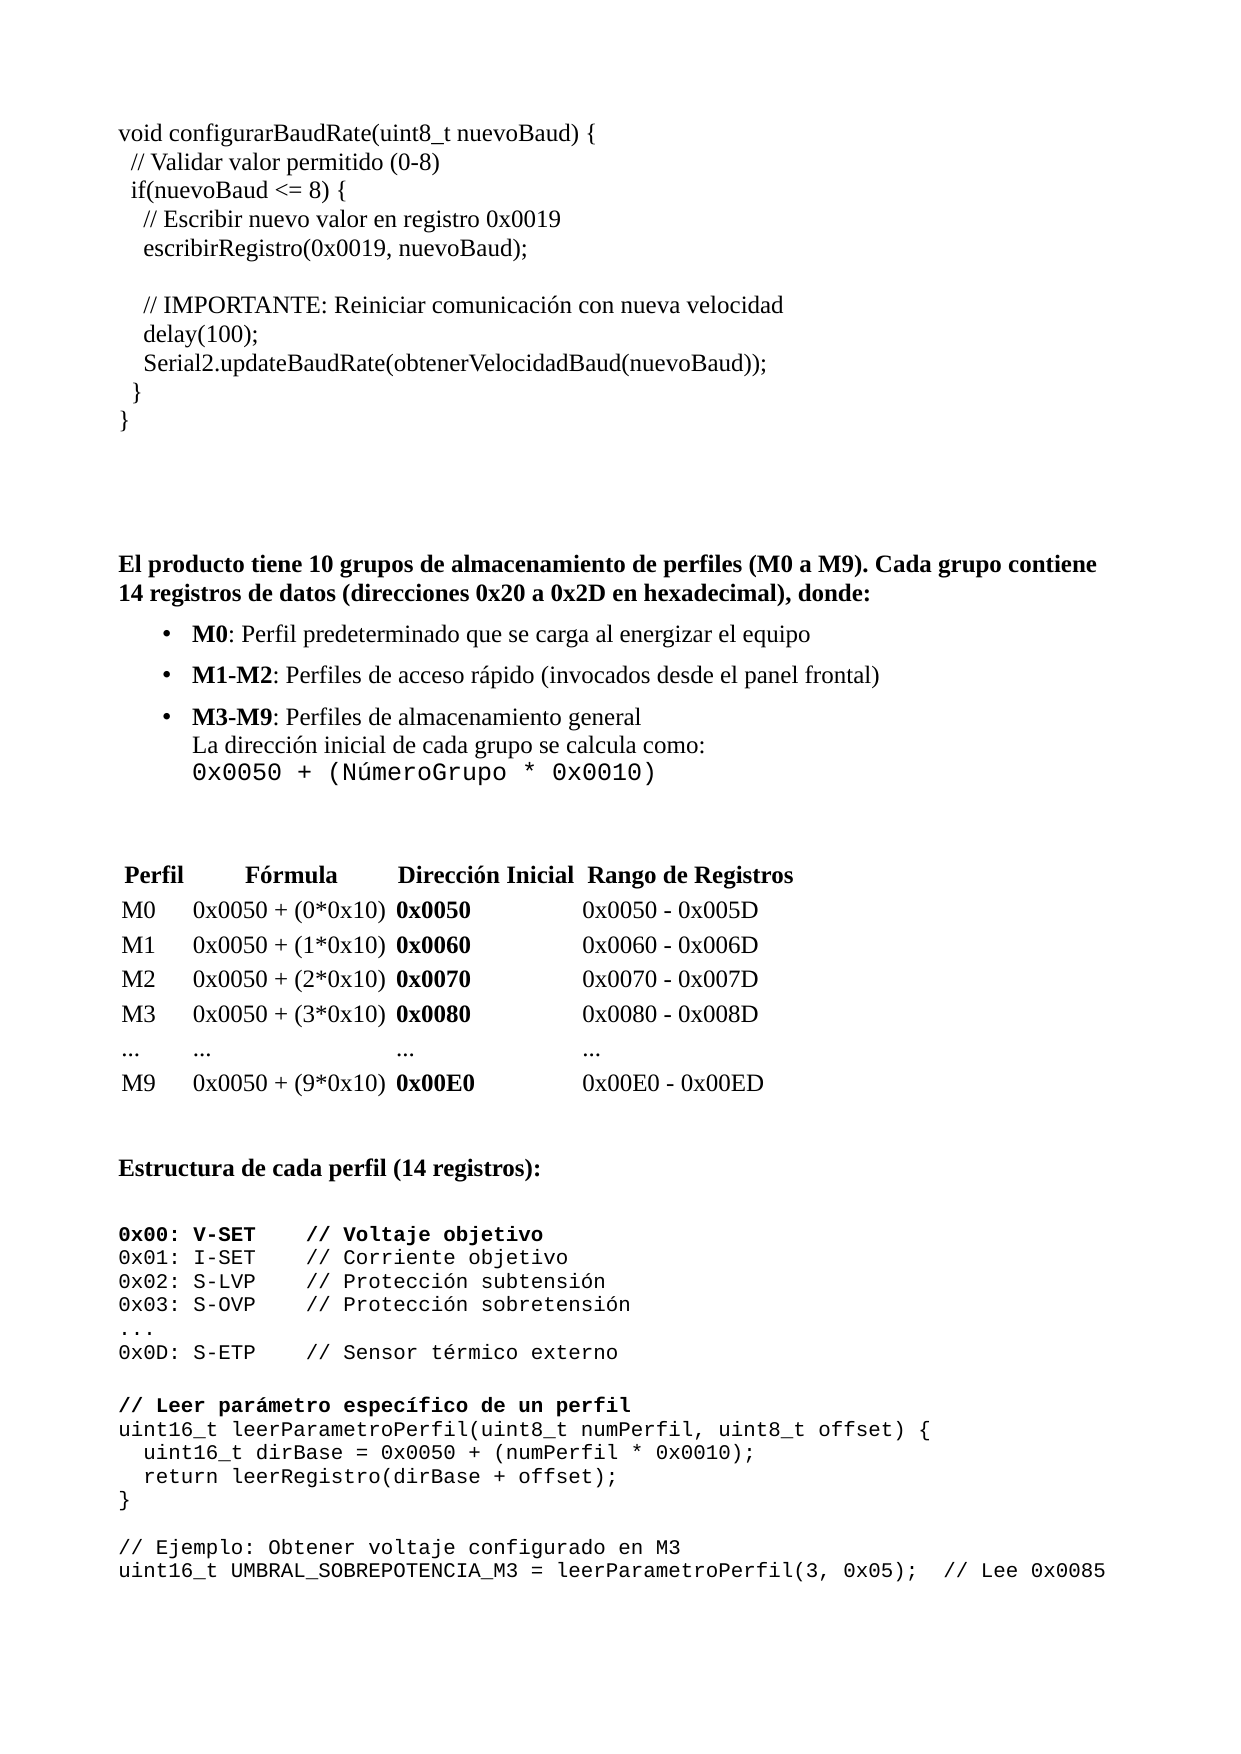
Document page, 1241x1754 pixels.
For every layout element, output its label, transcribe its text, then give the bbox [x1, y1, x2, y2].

text // Escribir nuevo valor en registro 0x0019 [118, 204, 1122, 233]
table_cell 0x0050 - 0x005D [579, 892, 801, 927]
text // Ejemplo: Obtener voltaje configurado en M3 [118, 1537, 1122, 1560]
list M1-M2: Perfiles de acceso rápido (invocados desde el panel frontal) [162, 661, 1122, 689]
table_cell 0x0050 + (0*0x10) [190, 892, 393, 927]
table_cell ... [579, 1031, 801, 1065]
text // Leer parámetro específico de un perfil [118, 1395, 1122, 1418]
table_cell ... [118, 1031, 190, 1065]
text } [118, 406, 1122, 434]
table_cell 0x0050 + (2*0x10) [190, 961, 393, 996]
table_cell M9 [118, 1065, 190, 1100]
table_header Dirección Inicial [393, 858, 579, 892]
text // Validar valor permitido (0-8) [118, 147, 1122, 176]
table_cell M0 [118, 892, 190, 927]
text } [118, 1489, 1122, 1513]
text ... [118, 1318, 1122, 1342]
table_header Fórmula [190, 858, 393, 892]
table_cell 0x00E0 - 0x00ED [579, 1065, 801, 1100]
text Serial2.updateBaudRate(obtenerVelocidadBaud(nuevoBaud)); [118, 348, 1122, 377]
table_cell 0x00E0 [393, 1065, 579, 1100]
text return leerRegistro(dirBase + offset); [118, 1466, 1122, 1489]
text escribirRegistro(0x0019, nuevoBaud); [118, 233, 1122, 262]
table_cell 0x0080 - 0x008D [579, 996, 801, 1031]
text } [118, 377, 1122, 406]
table_header Perfil [118, 858, 190, 892]
table_cell 0x0050 [393, 892, 579, 927]
text // IMPORTANTE: Reiniciar comunicación con nueva velocidad [118, 291, 1122, 319]
table_cell ... [393, 1031, 579, 1065]
text 0x01: I-SET // Corriente objetivo [118, 1247, 1122, 1271]
subtitle Estructura de cada perfil (14 registros): [118, 1153, 1122, 1182]
table_cell 0x0080 [393, 996, 579, 1031]
text El producto tiene 10 grupos de almacenamiento de perfiles (M0 a M9). Cada grupo contiene 14 registros de datos (direcciones 0x20 a 0x2D en hexadecimal), donde: [118, 549, 1122, 607]
table_cell M3 [118, 996, 190, 1031]
table_cell 0x0050 + (3*0x10) [190, 996, 393, 1031]
table_cell 0x0070 [393, 961, 579, 996]
table_header Rango de Registros [579, 858, 801, 892]
list M0: Perfil predeterminado que se carga al energizar el equipo [162, 619, 1122, 648]
text void configurarBaudRate(uint8_t nuevoBaud) { [118, 118, 1122, 147]
text if(nuevoBaud <= 8) { [118, 176, 1122, 204]
list M3-M9: Perfiles de almacenamiento general La dirección inicial de cada grupo se calcula como: 0x0050 + (NúmeroGrupo * 0x0010) [162, 702, 1122, 788]
table_cell ... [190, 1031, 393, 1065]
text uint16_t leerParametroPerfil(uint8_t numPerfil, uint8_t offset) { [118, 1418, 1122, 1442]
table_cell 0x0050 + (9*0x10) [190, 1065, 393, 1100]
table_cell M1 [118, 927, 190, 961]
table_cell 0x0060 - 0x006D [579, 927, 801, 961]
text 0x0D: S-ETP // Sensor térmico externo [118, 1342, 1122, 1365]
table_cell 0x0070 - 0x007D [579, 961, 801, 996]
text uint16_t UMBRAL_SOBREPOTENCIA_M3 = leerParametroPerfil(3, 0x05); // Lee 0x0085 [118, 1560, 1122, 1584]
text 0x03: S-OVP // Protección sobretensión [118, 1294, 1122, 1318]
table_cell 0x0050 + (1*0x10) [190, 927, 393, 961]
table_cell 0x0060 [393, 927, 579, 961]
text 0x02: S-LVP // Protección subtensión [118, 1271, 1122, 1294]
text 0x00: V-SET // Voltaje objetivo [118, 1223, 1122, 1247]
table_cell M2 [118, 961, 190, 996]
text delay(100); [118, 319, 1122, 348]
text uint16_t dirBase = 0x0050 + (numPerfil * 0x0010); [118, 1442, 1122, 1466]
